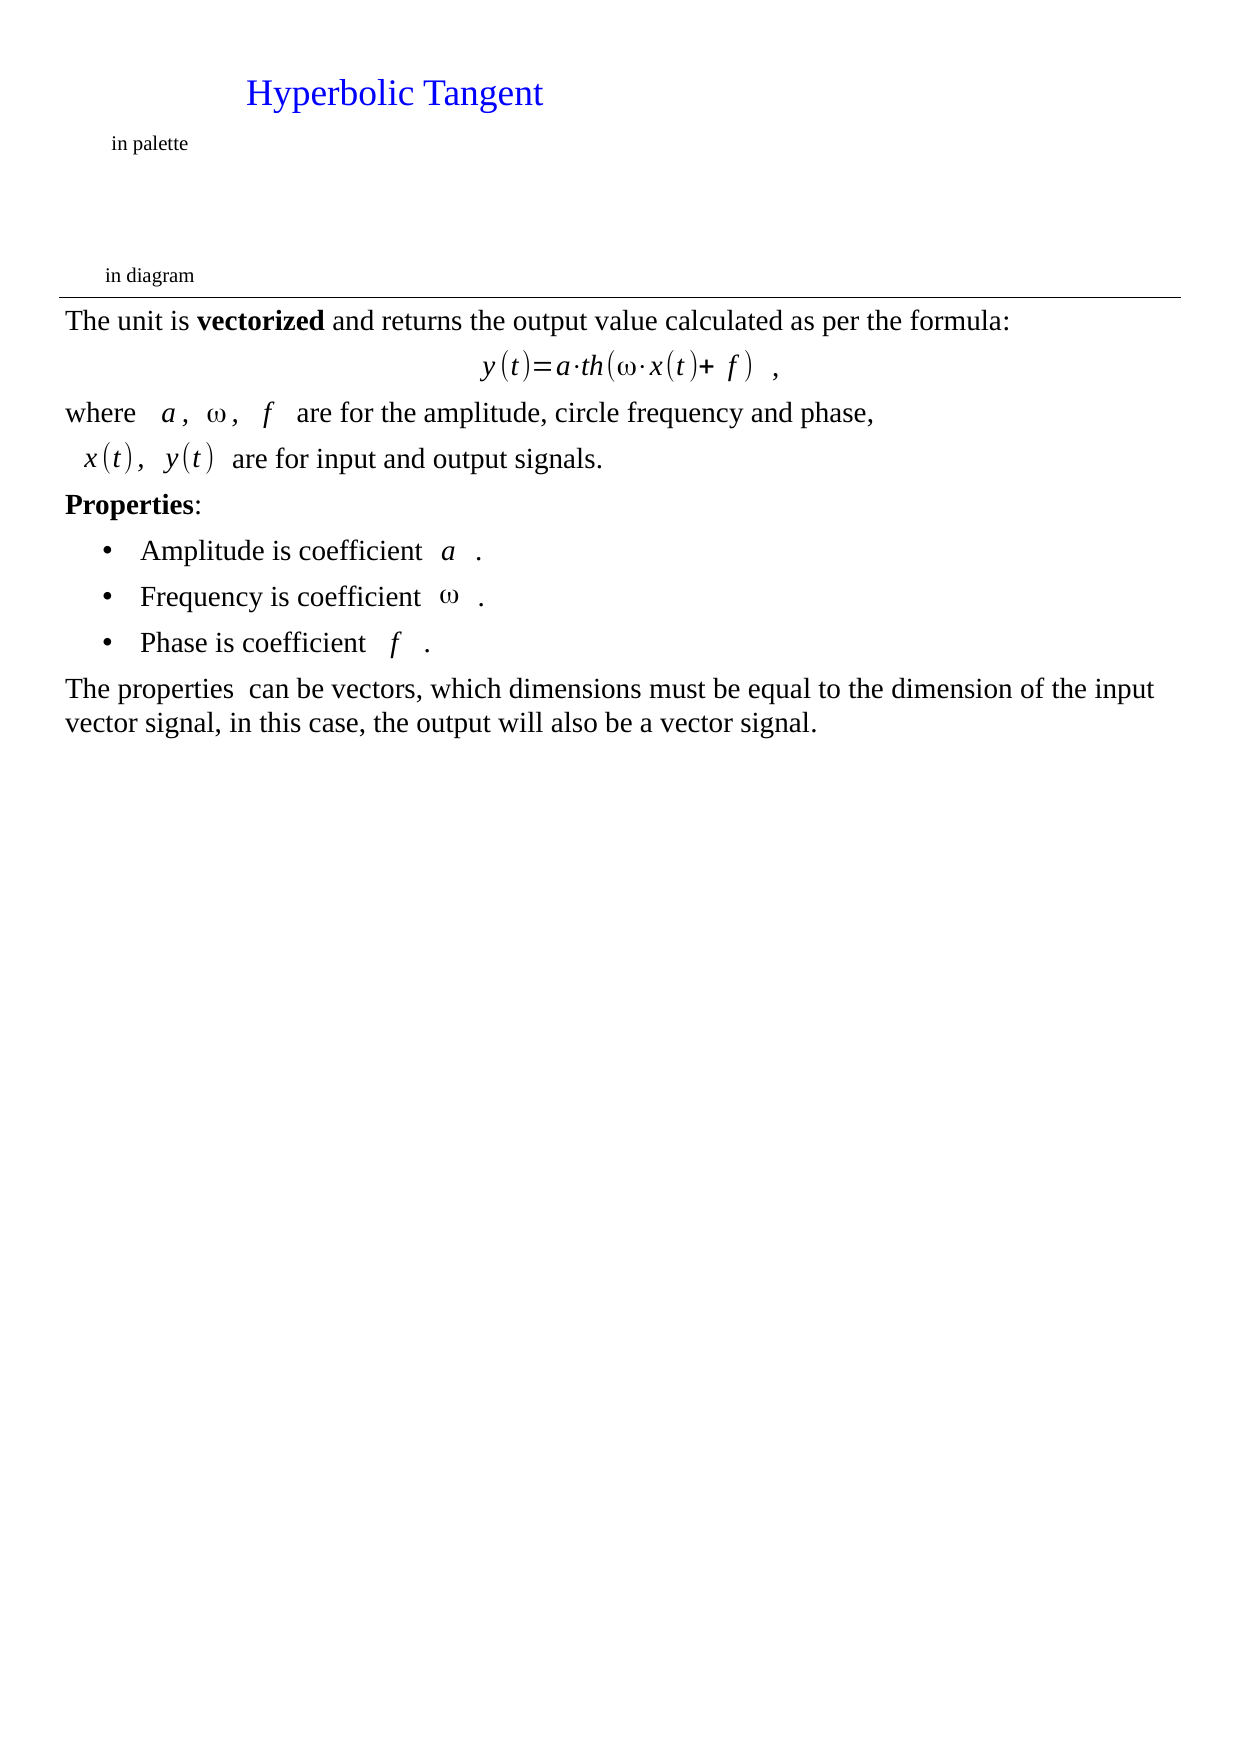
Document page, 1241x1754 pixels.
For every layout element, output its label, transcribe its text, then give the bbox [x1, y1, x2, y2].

table_cell in diagram [59, 257, 240, 297]
table_header Hyperbolic Tangent [240, 59, 1181, 125]
table_cell The unit is vectorized and returns the output value calculated as per the formula: , where are for the amplitude, circle frequency and phase, are for input and output signals. Properties: Amplitude is coefficient. Frequency is coefficient. Phase is coefficient. The properties can be vectors, which dimensions must be equal to the dimension of the input vector signal, in this case, the output will also be a vector signal. [59, 298, 1181, 757]
table_header [59, 59, 240, 125]
table_cell [240, 166, 1181, 257]
table_cell in palette [59, 125, 240, 166]
table_cell [59, 166, 240, 257]
table_cell [240, 257, 1181, 297]
table_cell [240, 125, 1181, 166]
